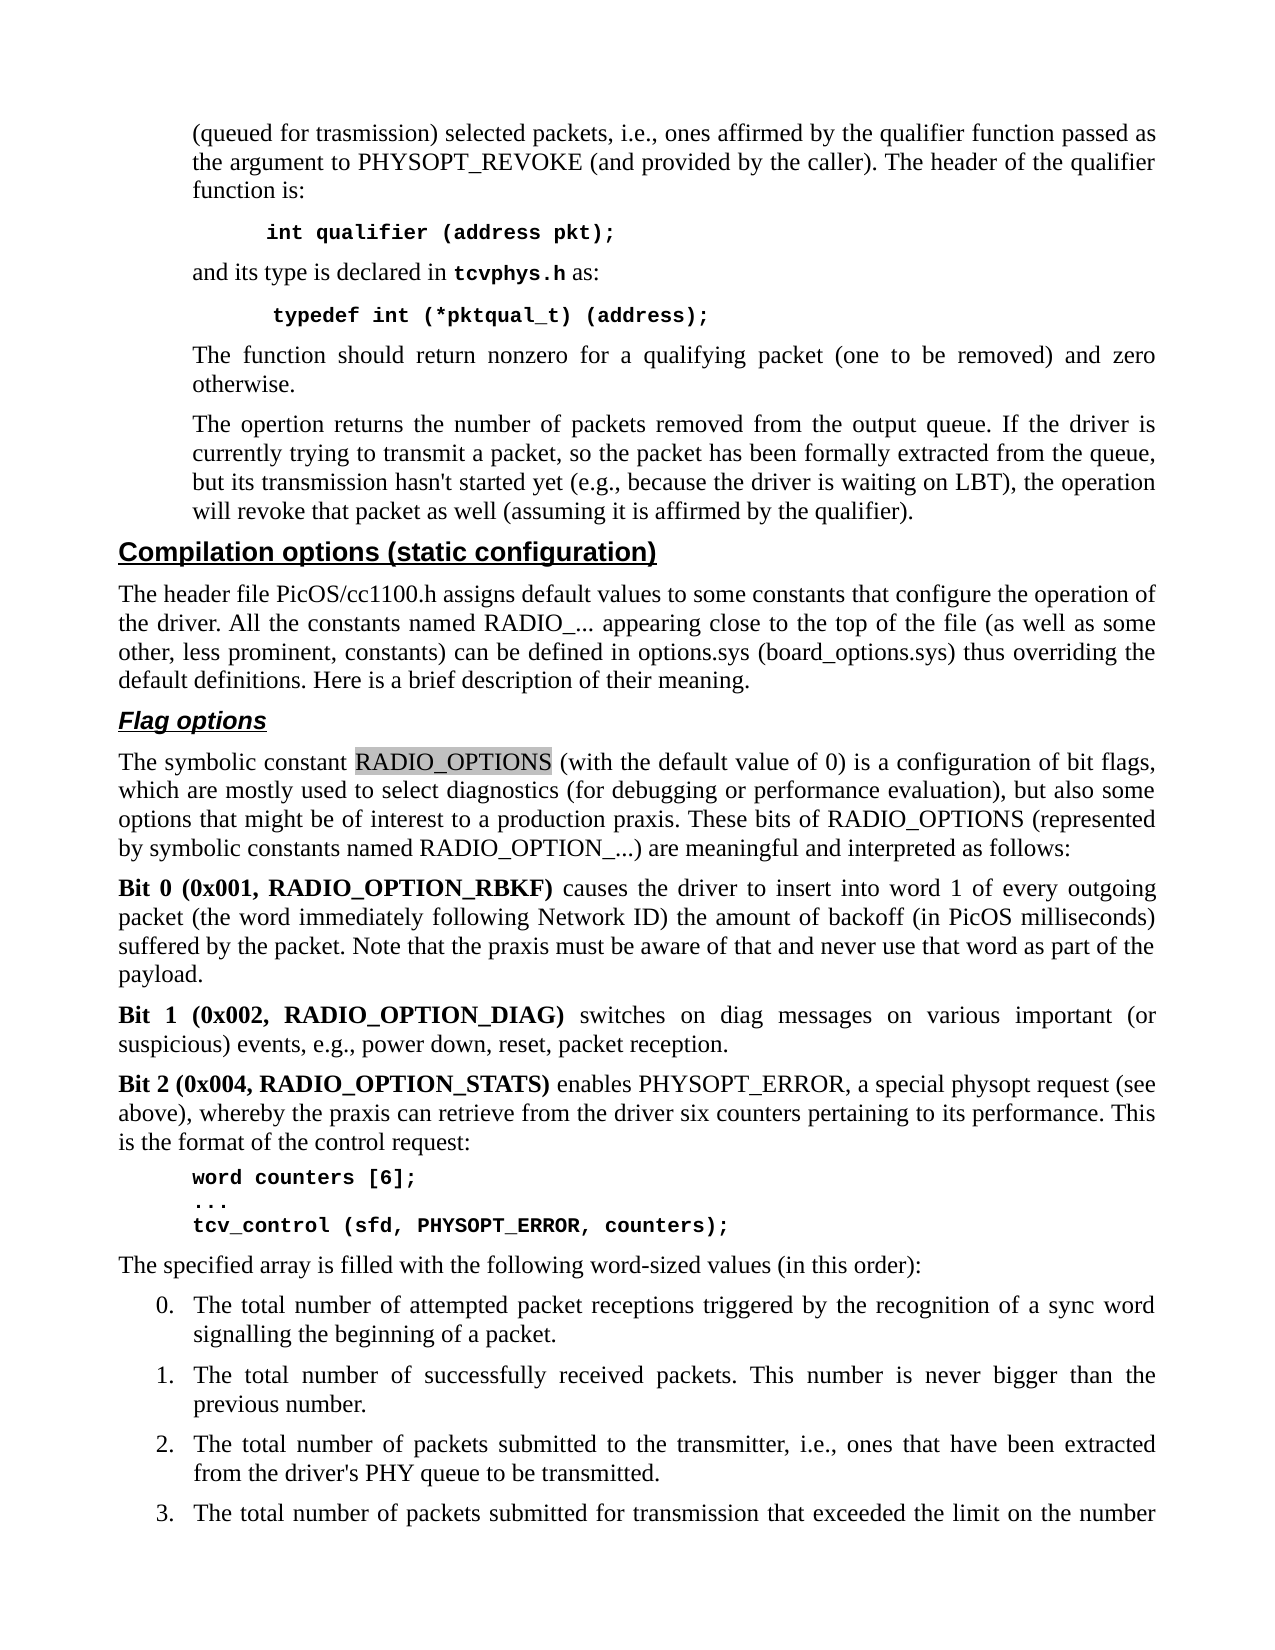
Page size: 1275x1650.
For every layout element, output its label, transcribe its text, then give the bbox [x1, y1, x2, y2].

text tcv_control (sfd, PHYSOPT_ERROR, counters); [118, 1215, 1157, 1238]
text (queued for trasmission) selected packets, i.e., ones affirmed by the qualifier function passed as the argument to PHYSOPT_REVOKE (and provided by the caller). The header of the qualifier function is: [192, 118, 1157, 204]
text The opertion returns the number of packets removed from the output queue. If the driver is currently trying to transmit a packet, so the packet has been formally extracted from the queue, but its transmission hasn't started yet (e.g., because the driver is waiting on LBT), the operation will revoke that packet as well (assuming it is affirmed by the qualifier). [192, 409, 1157, 524]
text The symbolic constant RADIO_OPTIONS (with the default value of 0) is a configuration of bit flags, which are mostly used to select diagnostics (for debugging or performance evaluation), but also some options that might be of interest to a production praxis. These bits of RADIO_OPTIONS (represented by symbolic constants named RADIO_OPTION_...) are meaningful and interpreted as follows: [118, 747, 1157, 862]
text ... [118, 1191, 1157, 1215]
text Bit 2 (0x004, RADIO_OPTION_STATS) enables PHYSOPT_ERROR, a special physopt request (see above), whereby the praxis can retrieve from the driver six counters pertaining to its performance. This is the format of the control request: [118, 1069, 1157, 1156]
text word counters [6]; [118, 1167, 1157, 1191]
text The header file PicOS/cc1100.h assigns default values to some constants that configure the operation of the driver. All the constants named RADIO_... appearing close to the top of the file (as well as some other, less prominent, constants) can be defined in options.sys (board_options.sys) thus overriding the default definitions. Here is a brief description of their meaning. [118, 579, 1157, 694]
list The total number of packets submitted to the transmitter, i.e., ones that have been extracted from the driver's PHY queue to be transmitted. [156, 1429, 1157, 1487]
text and its type is declared in tcvphys.h as: [192, 257, 1157, 287]
text The function should return nonzero for a qualifying packet (one to be removed) and zero otherwise. [192, 340, 1157, 398]
list The total number of packets submitted for transmission that exceeded the limit on the number [156, 1498, 1157, 1527]
text typedef int (*pktqual_t) (address); [192, 299, 1157, 328]
text int qualifier (address pkt); [192, 216, 1157, 246]
list The total number of attempted packet receptions triggered by the recognition of a sync word signalling the beginning of a packet. [156, 1291, 1157, 1348]
list The total number of successfully received packets. This number is never bigger than the previous number. [156, 1360, 1157, 1417]
text The specified array is filled with the following word-sized values (in this order): [118, 1250, 1157, 1279]
text Bit 0 (0x001, RADIO_OPTION_RBKF) causes the driver to insert into word 1 of every outgoing packet (the word immediately following Network ID) the amount of backoff (in PicOS milliseconds) suffered by the packet. Note that the praxis must be aware of that and never use that word as part of the payload. [118, 873, 1157, 988]
text Bit 1 (0x002, RADIO_OPTION_DIAG) switches on diag messages on various important (or suspicious) events, e.g., power down, reset, packet reception. [118, 1000, 1157, 1058]
subtitle Flag options [118, 706, 1157, 735]
subtitle Compilation options (static configuration) [118, 536, 1157, 567]
